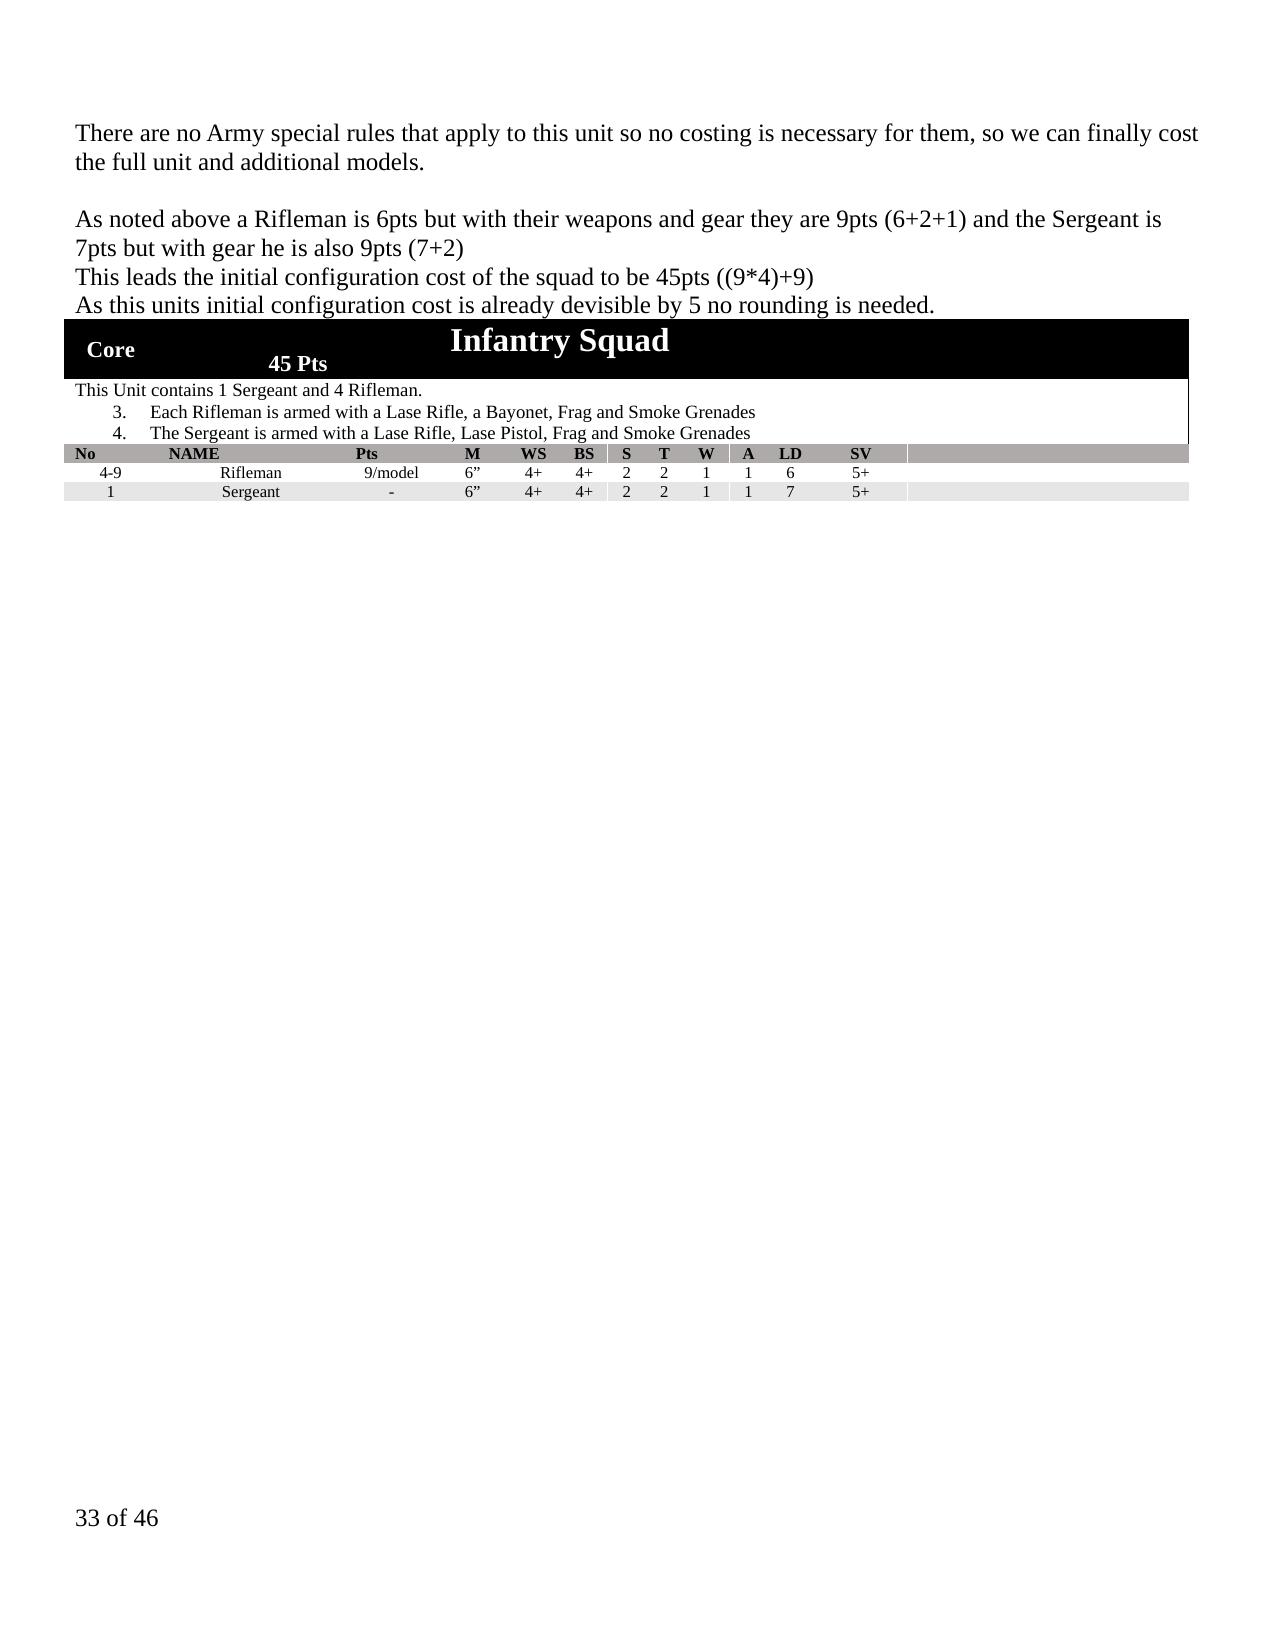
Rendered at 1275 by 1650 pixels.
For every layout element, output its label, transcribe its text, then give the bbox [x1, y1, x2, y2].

text There are no Army special rules that apply to this unit so no costing is necessary for them, so we can finally cost the full unit and additional models. [75, 118, 1200, 176]
table_cell 1 [683, 463, 729, 482]
table_cell 1 [683, 482, 729, 501]
table_cell [908, 463, 1189, 482]
table_cell 6” [439, 463, 506, 482]
table_cell 4-9 [64, 463, 157, 482]
text As this units initial configuration cost is already devisible by 5 no rounding is needed. [75, 291, 1200, 319]
text As noted above a Rifleman is 6pts but with their weapons and gear they are 9pts (6+2+1) and the Sergeant is 7pts but with gear he is also 9pts (7+2) [75, 204, 1200, 262]
table_header Infantry Squad [439, 320, 1189, 379]
table_cell Name [157, 444, 344, 463]
table_cell 5+ [814, 463, 907, 482]
table_cell 9/model [344, 463, 439, 482]
table_cell 4+ [506, 463, 561, 482]
table_cell 5+ [814, 482, 907, 501]
table_cell BS [561, 444, 607, 463]
table_cell [908, 482, 1189, 501]
table_cell 4+ [561, 482, 607, 501]
table_cell T [645, 444, 683, 463]
text This leads the initial configuration cost of the squad to be 45pts ((9*4)+9) [75, 262, 1200, 291]
table_cell 7 [767, 482, 814, 501]
table_cell 4+ [506, 482, 561, 501]
table_cell 1 [64, 482, 157, 501]
table_cell M [439, 444, 506, 463]
table_cell [908, 444, 1189, 463]
table_cell 2 [645, 463, 683, 482]
table_cell 1 [730, 482, 767, 501]
table_header 45 Pts [157, 320, 438, 379]
table_cell Ld [767, 444, 814, 463]
table_cell Pts [344, 444, 439, 463]
table_cell 2 [645, 482, 683, 501]
table_cell 2 [608, 482, 645, 501]
table_cell Rifleman [157, 463, 344, 482]
table_header Core [64, 320, 157, 379]
table_cell 6 [767, 463, 814, 482]
table_cell 4+ [561, 463, 607, 482]
table_cell This Unit contains 1 Sergeant and 4 Rifleman. Each Rifleman is armed with a Lase Rifle, a Bayonet, Frag and Smoke Grenades The Sergeant is armed with a Lase Rifle, Lase Pistol, Frag and Smoke Grenades [64, 379, 1188, 444]
table_cell Sv [814, 444, 907, 463]
table_cell S [608, 444, 645, 463]
table_cell 2 [608, 463, 645, 482]
table_cell - [344, 482, 439, 501]
table_cell 6” [439, 482, 506, 501]
table_cell WS [506, 444, 561, 463]
table_cell 1 [730, 463, 767, 482]
table_cell W [683, 444, 729, 463]
table_cell Sergeant [157, 482, 344, 501]
table_cell No [64, 444, 157, 463]
table_cell A [730, 444, 767, 463]
